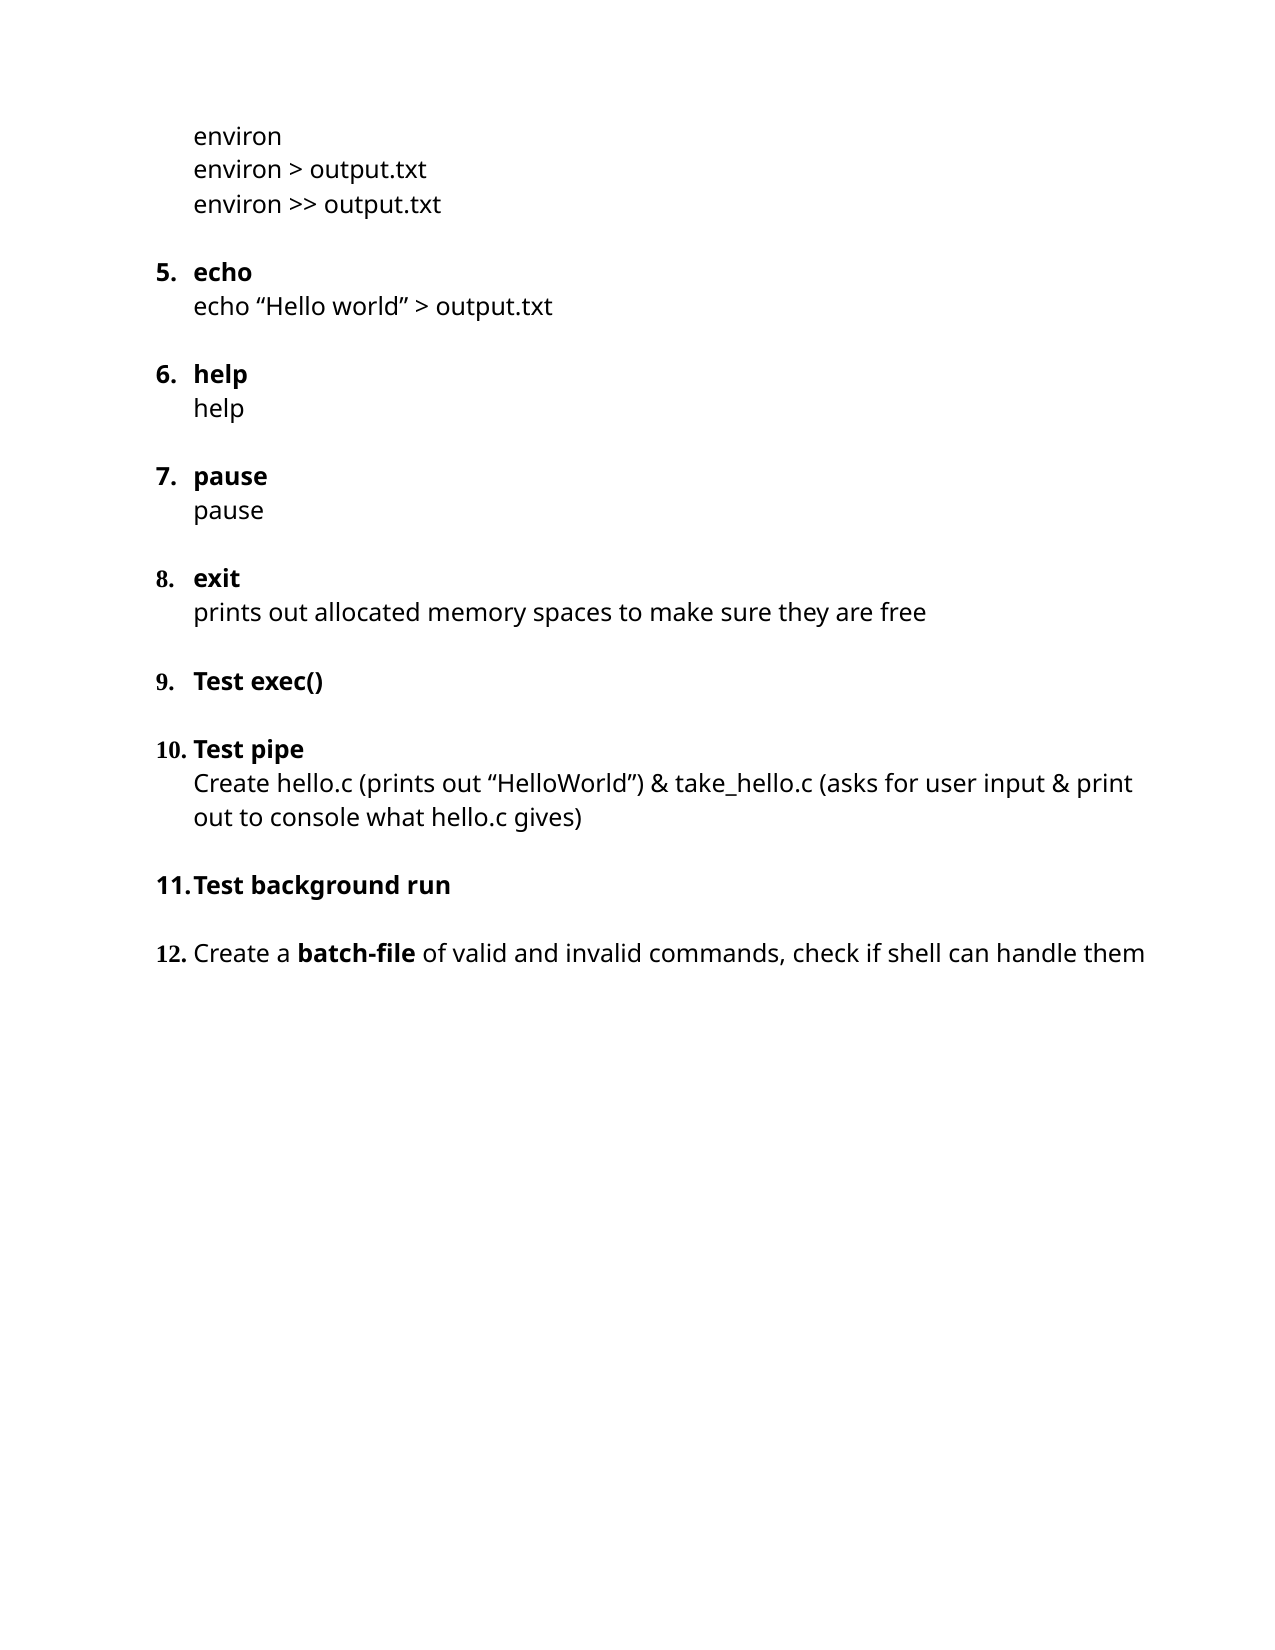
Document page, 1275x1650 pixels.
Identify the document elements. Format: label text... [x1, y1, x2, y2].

list echo [156, 254, 1157, 288]
list Test exec() [156, 663, 1157, 697]
list environ [156, 118, 1157, 152]
list help [156, 357, 1157, 391]
list echo “Hello world” > output.txt [156, 288, 1157, 322]
list Test background run [156, 867, 1157, 902]
list environ > output.txt [156, 152, 1157, 186]
list pause [156, 459, 1157, 493]
list Test pipe [156, 731, 1157, 765]
list exit prints out allocated memory spaces to make sure they are free [156, 561, 1157, 629]
list Create hello.c (prints out “HelloWorld”) & take_hello.c (asks for user input & print out to console what hello.c gives) [156, 765, 1157, 833]
list Create a batch-file of valid and invalid commands, check if shell can handle them [156, 936, 1157, 970]
list help [156, 391, 1157, 425]
list environ >> output.txt [156, 186, 1157, 220]
list pause [156, 493, 1157, 527]
